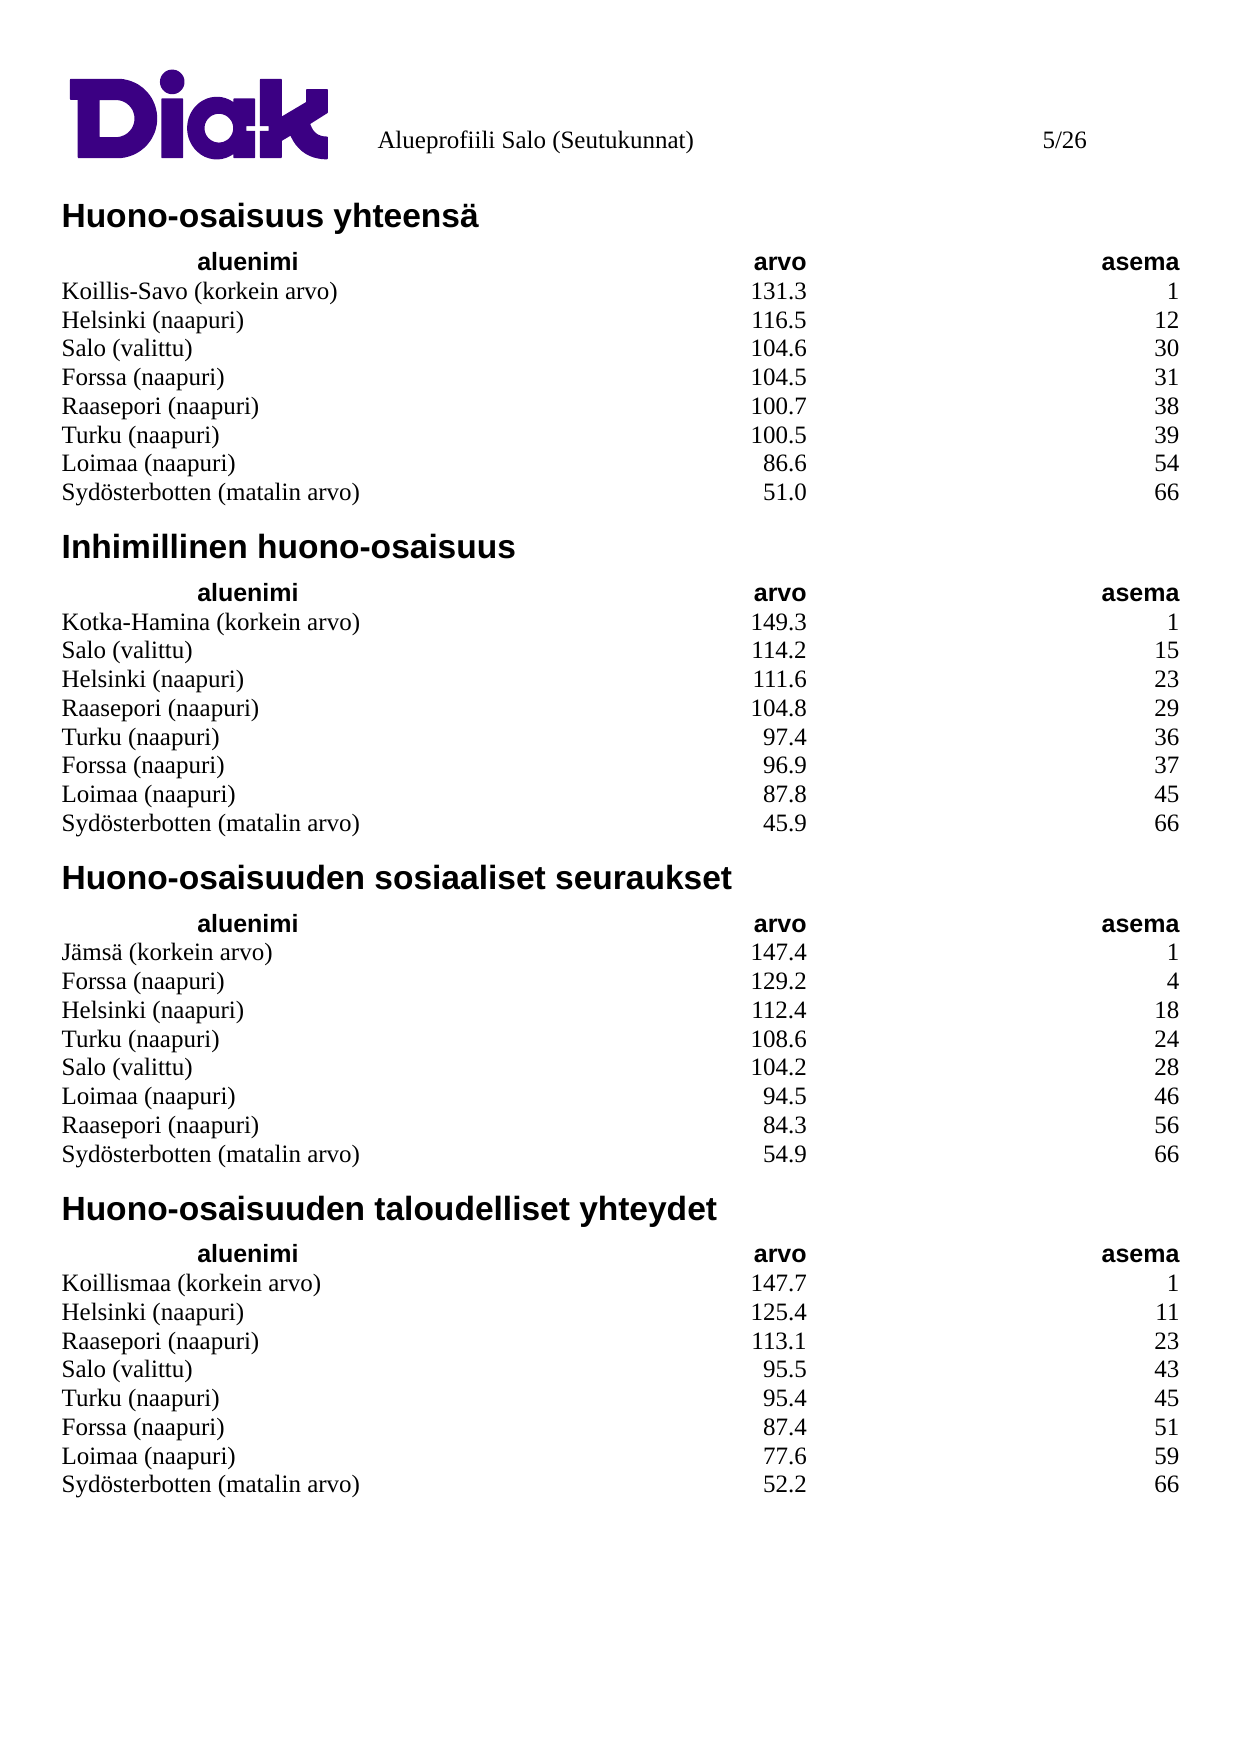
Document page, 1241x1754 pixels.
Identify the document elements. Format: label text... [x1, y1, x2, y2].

table_cell 56 [806, 1110, 1179, 1139]
table_cell Raasepori (naapuri) [61, 1110, 434, 1139]
table_cell Raasepori (naapuri) [61, 391, 434, 420]
table_cell Loimaa (naapuri) [61, 449, 434, 477]
table_cell 114.2 [434, 636, 806, 664]
table_cell 116.5 [434, 305, 806, 333]
table_cell 96.9 [434, 751, 806, 779]
table_cell Helsinki (naapuri) [61, 664, 434, 693]
table_cell Koillismaa (korkein arvo) [61, 1268, 434, 1297]
table_cell Helsinki (naapuri) [61, 1297, 434, 1326]
table_cell 84.3 [434, 1110, 806, 1139]
table_header arvo [434, 247, 806, 276]
table_cell 125.4 [434, 1297, 806, 1326]
table_cell 30 [806, 334, 1179, 362]
table_cell 149.3 [434, 607, 806, 636]
table_cell Loimaa (naapuri) [61, 779, 434, 808]
table_cell 45 [806, 779, 1179, 808]
table_cell 45.9 [434, 808, 806, 837]
table_cell 15 [806, 636, 1179, 664]
table_cell 104.2 [434, 1053, 806, 1081]
table_cell 113.1 [434, 1326, 806, 1354]
table_cell 95.4 [434, 1383, 806, 1412]
table_cell Loimaa (naapuri) [61, 1441, 434, 1469]
table_cell 100.5 [434, 420, 806, 448]
subtitle Huono-osaisuus yhteensä [61, 196, 1179, 235]
table_cell 28 [806, 1053, 1179, 1081]
table_cell 37 [806, 751, 1179, 779]
table_header arvo [434, 909, 806, 937]
table_cell Salo (valittu) [61, 1355, 434, 1383]
table_cell 52.2 [434, 1470, 806, 1498]
table_cell Sydösterbotten (matalin arvo) [61, 1139, 434, 1167]
table_header aluenimi [61, 1240, 434, 1268]
table_cell Jämsä (korkein arvo) [61, 938, 434, 966]
table_cell 104.8 [434, 693, 806, 722]
table_cell 94.5 [434, 1081, 806, 1110]
table_header arvo [434, 578, 806, 607]
table_cell Turku (naapuri) [61, 1024, 434, 1052]
table_cell Helsinki (naapuri) [61, 995, 434, 1024]
table_cell 104.5 [434, 362, 806, 391]
table_cell 77.6 [434, 1441, 806, 1469]
table_cell 66 [806, 477, 1179, 506]
table_cell 45 [806, 1383, 1179, 1412]
table_cell 31 [806, 362, 1179, 391]
table_header aluenimi [61, 909, 434, 937]
table_cell 131.3 [434, 276, 806, 305]
table_cell 54.9 [434, 1139, 806, 1167]
table_cell 12 [806, 305, 1179, 333]
subtitle Huono-osaisuuden sosiaaliset seuraukset [61, 858, 1179, 896]
table_cell Salo (valittu) [61, 334, 434, 362]
table_cell 66 [806, 808, 1179, 837]
table_cell 51.0 [434, 477, 806, 506]
table_cell 66 [806, 1470, 1179, 1498]
table_cell 4 [806, 966, 1179, 995]
table_cell 46 [806, 1081, 1179, 1110]
table_cell Helsinki (naapuri) [61, 305, 434, 333]
table_cell 38 [806, 391, 1179, 420]
table_header asema [806, 1240, 1179, 1268]
table_cell 1 [806, 607, 1179, 636]
table_cell 87.4 [434, 1412, 806, 1441]
table_header aluenimi [61, 578, 434, 607]
table_cell 87.8 [434, 779, 806, 808]
table_cell 104.6 [434, 334, 806, 362]
table_cell 39 [806, 420, 1179, 448]
table_cell Raasepori (naapuri) [61, 693, 434, 722]
table_cell 18 [806, 995, 1179, 1024]
table_cell 43 [806, 1355, 1179, 1383]
table_header asema [806, 909, 1179, 937]
table_cell Loimaa (naapuri) [61, 1081, 434, 1110]
table_header asema [806, 247, 1179, 276]
table_cell Forssa (naapuri) [61, 966, 434, 995]
table_cell 66 [806, 1139, 1179, 1167]
table_cell 23 [806, 1326, 1179, 1354]
table_cell Sydösterbotten (matalin arvo) [61, 1470, 434, 1498]
table_cell 1 [806, 1268, 1179, 1297]
subtitle Huono-osaisuuden taloudelliset yhteydet [61, 1188, 1179, 1227]
table_cell 86.6 [434, 449, 806, 477]
table_cell 54 [806, 449, 1179, 477]
table_cell Kotka-Hamina (korkein arvo) [61, 607, 434, 636]
table_cell 129.2 [434, 966, 806, 995]
table_cell 1 [806, 276, 1179, 305]
table_cell Forssa (naapuri) [61, 751, 434, 779]
table_cell Salo (valittu) [61, 1053, 434, 1081]
table_cell 108.6 [434, 1024, 806, 1052]
table_cell 1 [806, 938, 1179, 966]
table_cell Turku (naapuri) [61, 1383, 434, 1412]
table_header asema [806, 578, 1179, 607]
table_cell 24 [806, 1024, 1179, 1052]
table_cell 111.6 [434, 664, 806, 693]
table_cell 23 [806, 664, 1179, 693]
table_cell Turku (naapuri) [61, 420, 434, 448]
table_cell Sydösterbotten (matalin arvo) [61, 808, 434, 837]
table_cell 11 [806, 1297, 1179, 1326]
table_cell 29 [806, 693, 1179, 722]
table_cell 147.7 [434, 1268, 806, 1297]
table_cell 59 [806, 1441, 1179, 1469]
table_cell 36 [806, 722, 1179, 751]
table_cell 147.4 [434, 938, 806, 966]
table_cell 51 [806, 1412, 1179, 1441]
table_cell Sydösterbotten (matalin arvo) [61, 477, 434, 506]
table_cell 112.4 [434, 995, 806, 1024]
table_cell 95.5 [434, 1355, 806, 1383]
table_cell Forssa (naapuri) [61, 362, 434, 391]
table_cell Forssa (naapuri) [61, 1412, 434, 1441]
table_cell Raasepori (naapuri) [61, 1326, 434, 1354]
table_cell Koillis-Savo (korkein arvo) [61, 276, 434, 305]
table_cell Turku (naapuri) [61, 722, 434, 751]
subtitle Inhimillinen huono-osaisuus [61, 527, 1179, 566]
table_header arvo [434, 1240, 806, 1268]
table_cell 97.4 [434, 722, 806, 751]
table_cell Salo (valittu) [61, 636, 434, 664]
table_cell 100.7 [434, 391, 806, 420]
table_header aluenimi [61, 247, 434, 276]
